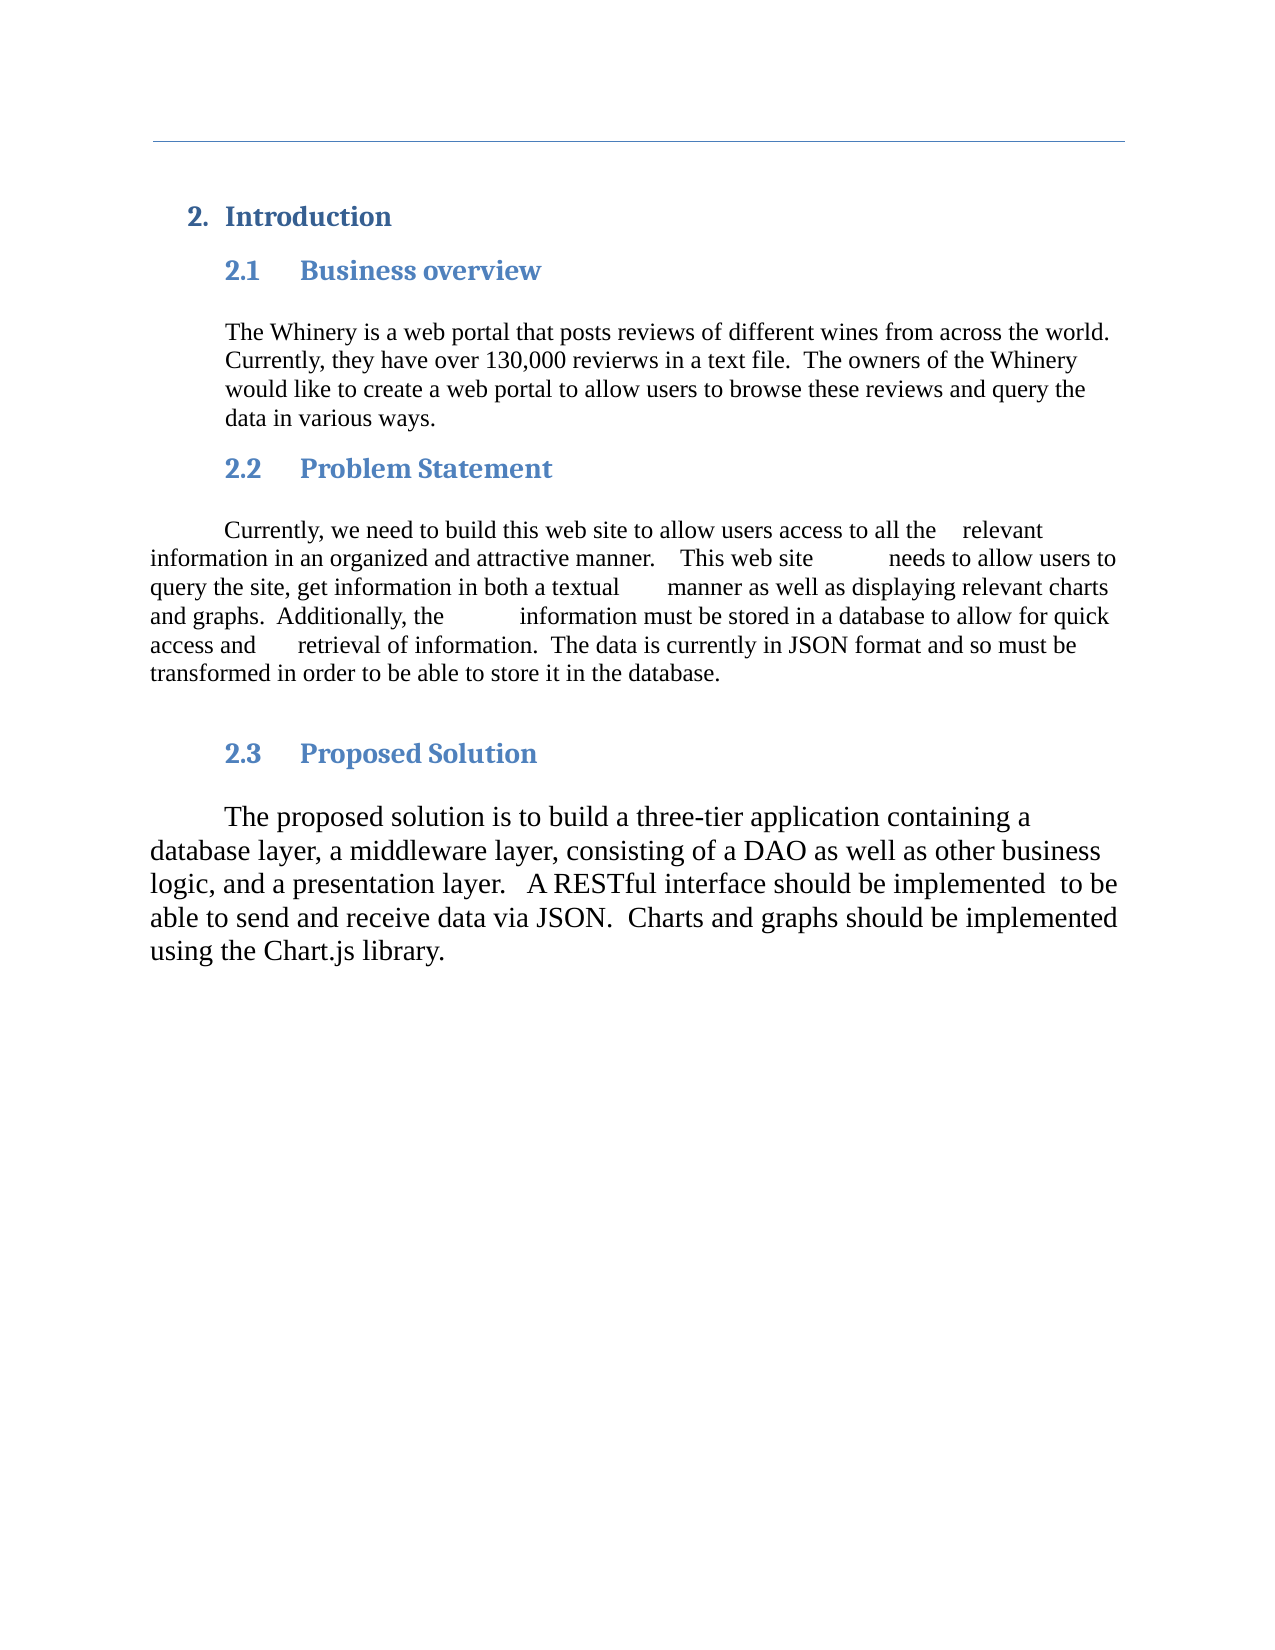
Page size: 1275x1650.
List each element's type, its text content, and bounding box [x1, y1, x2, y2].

subtitle Business overview [225, 254, 1125, 288]
subtitle Proposed Solution [225, 737, 1125, 770]
text Currently, we need to build this web site to allow users access to all the relevant information in an organized and attractive manner. This web site needs to allow users to query the site, get information in both a textual manner as well as displaying relevant charts and graphs. Additionally, the information must be stored in a database to allow for quick access and retrieval of information. The data is currently in JSON format and so must be transformed in order to be able to store it in the database. [150, 515, 1125, 687]
subtitle Introduction [187, 200, 1125, 233]
subtitle Problem Statement [225, 452, 1125, 486]
text The proposed solution is to build a three-tier application containing a database layer, a middleware layer, consisting of a DAO as well as other business logic, and a presentation layer. A RESTful interface should be implemented to be able to send and receive data via JSON. Charts and graphs should be implemented using the Chart.js library. [150, 799, 1125, 967]
text The Whinery is a web portal that posts reviews of different wines from across the world. Currently, they have over 130,000 revierws in a text file. The owners of the Whinery would like to create a web portal to allow users to browse these reviews and query the data in various ways. [225, 317, 1125, 432]
